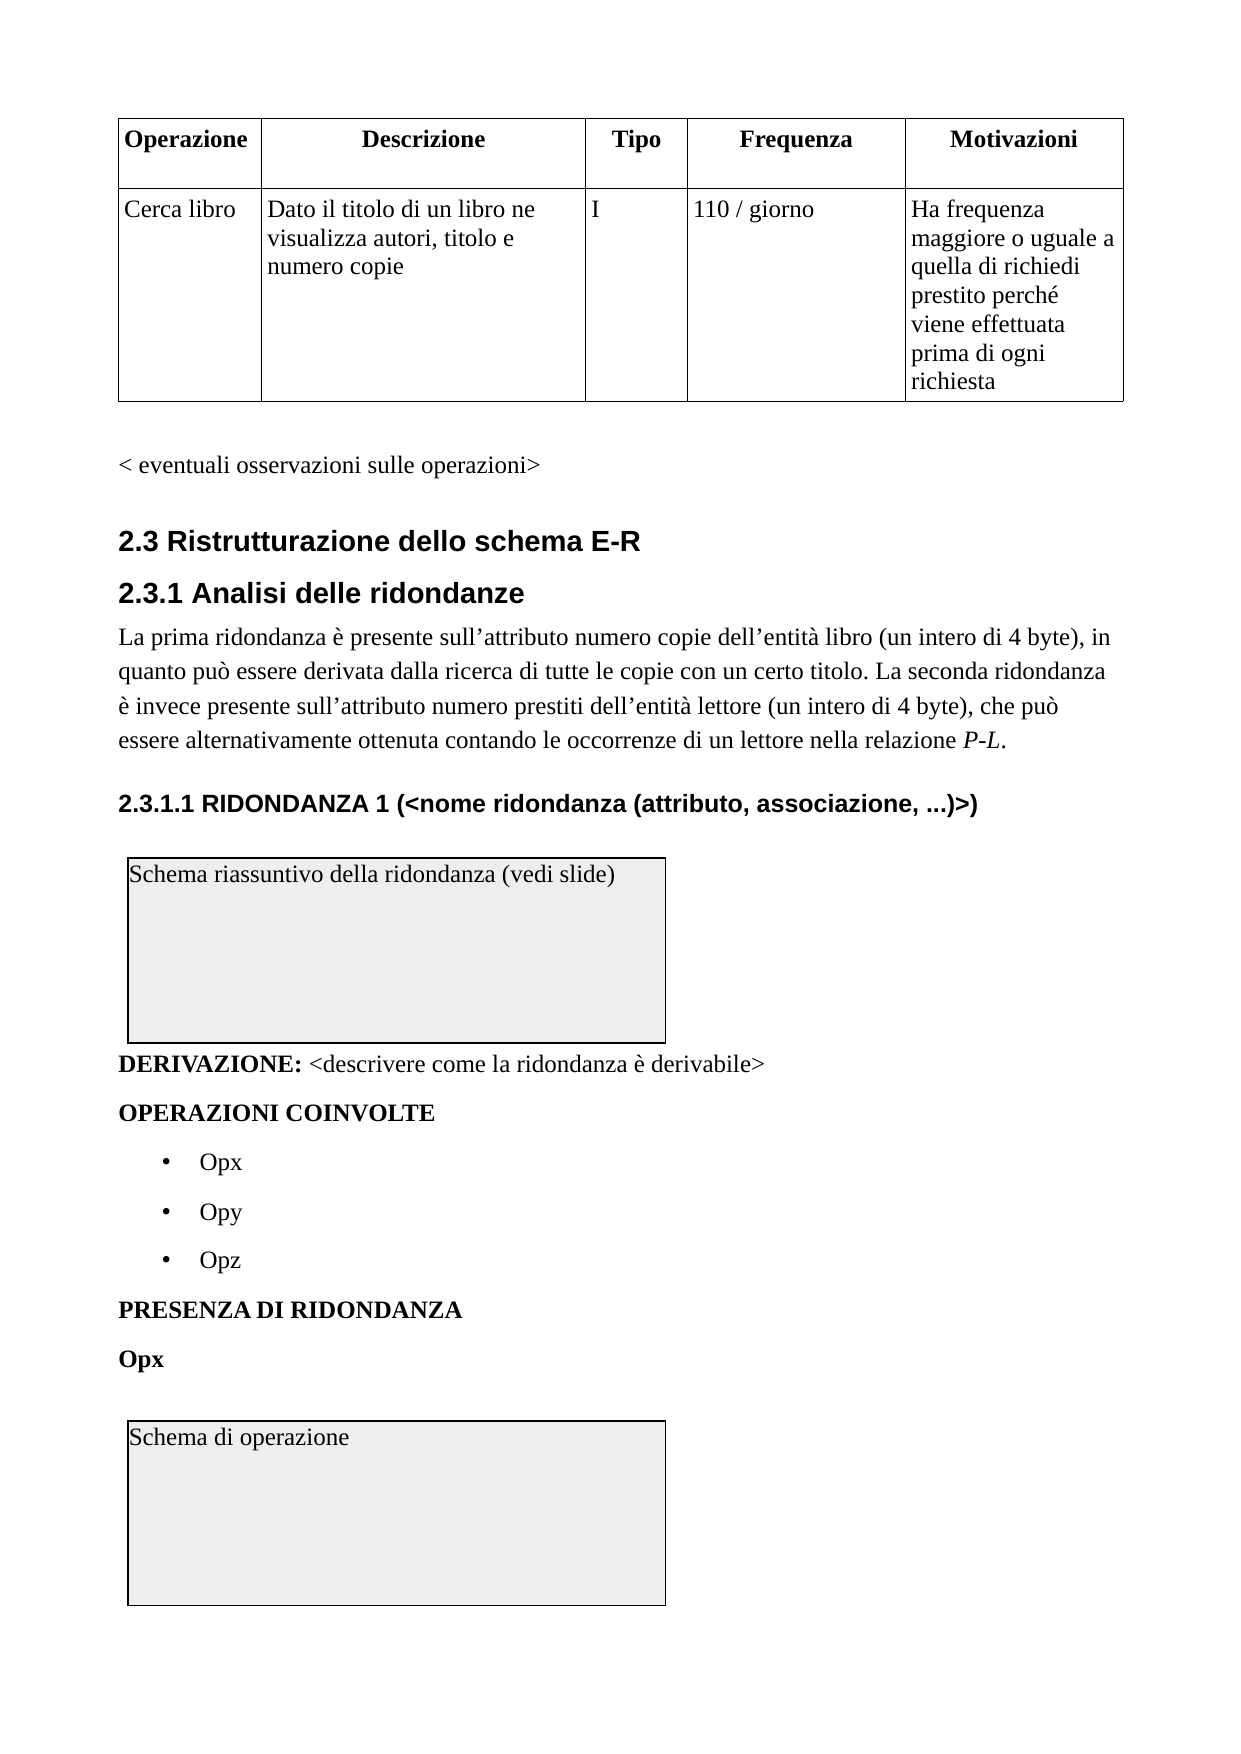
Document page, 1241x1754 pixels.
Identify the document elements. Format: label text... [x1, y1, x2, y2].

table_cell I [586, 189, 687, 401]
table_header Descrizione [262, 119, 585, 188]
list Opz [162, 1246, 1122, 1274]
text PRESENZA DI RIDONDANZA [118, 1295, 1122, 1323]
subtitle 2.3.1.1 RIDONDANZA 1 (<nome ridondanza (attributo, associazione, ...)>) [118, 789, 1122, 818]
table_cell Dato il titolo di un libro ne visualizza autori, titolo e numero copie [262, 189, 585, 401]
list Opx [162, 1147, 1122, 1176]
text DERIVAZIONE: <descrivere come la ridondanza è derivabile> [118, 830, 1122, 1078]
table_cell Cerca libro [119, 189, 261, 401]
text OPERAZIONI COINVOLTE [118, 1098, 1122, 1127]
text Opx [118, 1344, 1122, 1372]
text < eventuali osservazioni sulle operazioni> [118, 450, 1122, 479]
table_header Tipo [586, 119, 687, 188]
text Schema di operazione [129, 1422, 665, 1450]
table_cell 110 / giorno [688, 189, 905, 401]
text La prima ridondanza è presente sull’attributo numero copie dell’entità libro (un intero di 4 byte), in quanto può essere derivata dalla ricerca di tutte le copie con un certo titolo. La seconda ridondanza è invece presente sull’attributo numero prestiti dell’entità lettore (un intero di 4 byte), che può essere alternativamente ottenuta contando le occorrenze di un lettore nella relazione P-L. [118, 622, 1122, 754]
table_cell Ha frequenza maggiore o uguale a quella di richiedi prestito perché viene effettuata prima di ogni richiesta [906, 189, 1123, 401]
table_header Operazione [119, 119, 261, 188]
text Schema riassuntivo della ridondanza (vedi slide) [129, 859, 665, 888]
list Opy [162, 1197, 1122, 1225]
table_header Frequenza [688, 119, 905, 188]
subtitle 2.3.1 Analisi delle ridondanze [118, 576, 1122, 610]
table_header Motivazioni [906, 119, 1123, 188]
subtitle 2.3 Ristrutturazione dello schema E-R [118, 524, 1122, 558]
